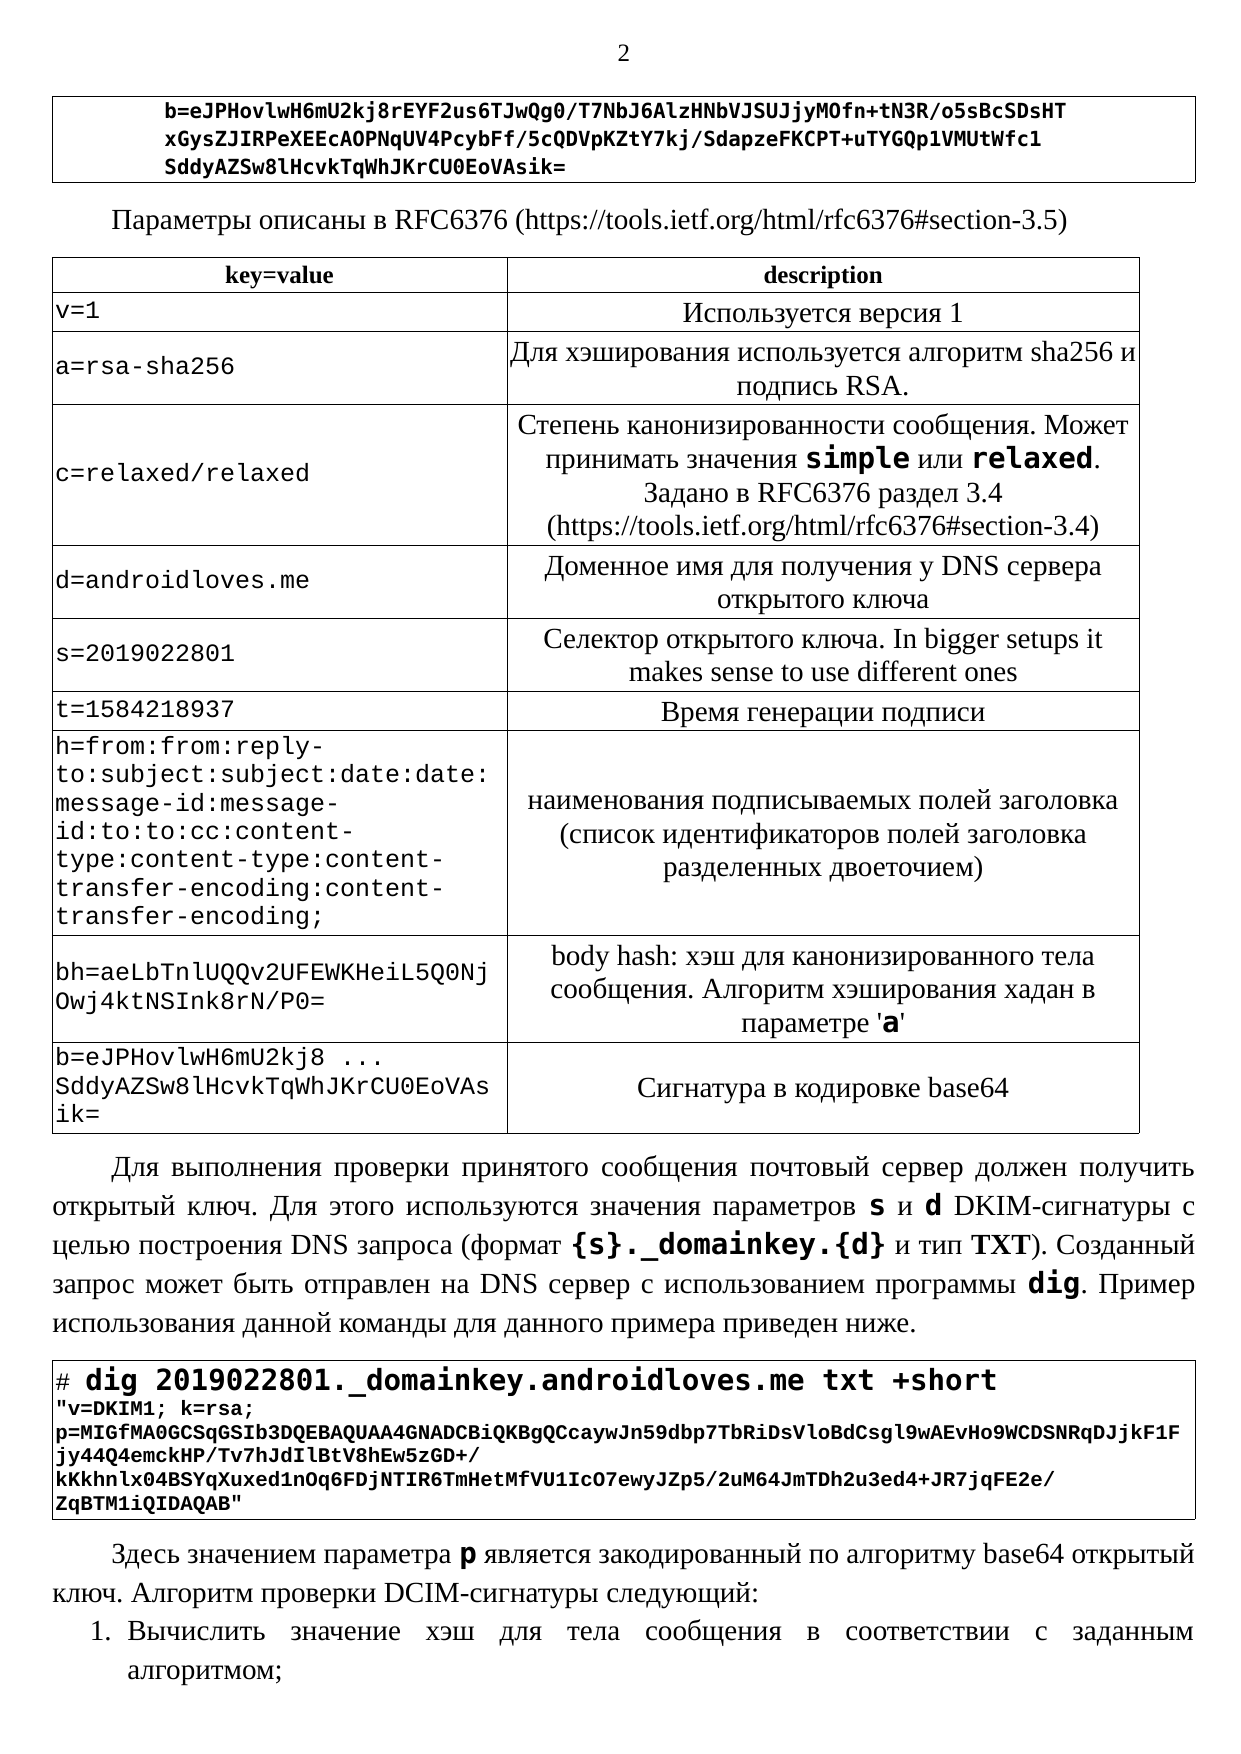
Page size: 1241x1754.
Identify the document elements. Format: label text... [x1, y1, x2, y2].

table_cell bh=aeLbTnlUQQv2UFEWKHeiL5Q0NjOwj4ktNSInk8rN/P0= [53, 936, 507, 1042]
table_header description [508, 258, 1139, 292]
table_cell Используется версия 1 [508, 293, 1139, 331]
text "v=DKIM1; k=rsa; p=MIGfMA0GCSqGSIb3DQEBAQUAA4GNADCBiQKBgQCcaywJn59dbp7TbRiDsVloBdCsgl9wAEvHo9WCDSNRqDJjkF1Fjy44Q4emckHP/Tv7hJdIlBtV8hEw5zGD+/kKkhnlx04BSYqXuxed1nOq6FDjNTIR6TmHetMfVU1IcO7ewyJZp5/2uM64JmTDh2u3ed4+JR7jqFE2e/ZqBTM1iQIDAQAB" [53, 1395, 1195, 1519]
text Для выполнения проверки принятого сообщения почтовый сервер должен получить открытый ключ. Для этого используются значения параметров s и d DKIM-сигнатуры с целью построения DNS запроса (формат {s}._domainkey.{d} и тип TXT). Созданный запрос может быть отправлен на DNS сервер с использованием программы dig. Пример использования данной команды для данного примера приведен ниже. [52, 1149, 1195, 1339]
table_cell c=relaxed/relaxed [53, 405, 507, 545]
text SddyAZSw8lHcvkTqWhJKrCU0EoVAsik= [53, 152, 1195, 182]
table_cell h=from:from:reply-to:subject:subject:date:date:message-id:message-id:to:to:cc:content-type:content-type:content-transfer-encoding:content-transfer-encoding; [53, 731, 507, 935]
text b=eJPHovlwH6mU2kj8rEYF2us6TJwQg0/T7NbJ6AlzHNbVJSUJjyMOfn+tN3R/o5sBcSDsHT [53, 97, 1195, 123]
table_cell d=androidloves.me [53, 546, 507, 618]
table_header key=value [53, 258, 507, 292]
table_cell Время генерации подписи [508, 692, 1139, 730]
list Вычислить значение хэш для тела сообщения в соответствии с заданным алгоритмом; [89, 1613, 1195, 1686]
table_cell t=1584218937 [53, 692, 507, 730]
table_cell Доменное имя для получения у DNS сервера открытого ключа [508, 546, 1139, 618]
table_cell Селектор открытого ключа. In bigger setups it makes sense to use different ones [508, 619, 1139, 691]
text # dig 2019022801._domainkey.androidloves.me txt +short [53, 1361, 1195, 1395]
text xGysZJIRPeXEEcAOPNqUV4PcybFf/5cQDVpKZtY7kj/SdapzeFKCPT+uTYGQp1VMUtWfc1 [53, 124, 1195, 151]
table_cell b=eJPHovlwH6mU2kj8 ... SddyAZSw8lHcvkTqWhJKrCU0EoVAsik= [53, 1043, 507, 1133]
table_cell Сигнатура в кодировке base64 [508, 1043, 1139, 1133]
table_cell a=rsa-sha256 [53, 332, 507, 404]
table_cell Степень канонизированности сообщения. Может принимать значения simple или relaxed. Задано в RFC6376 раздел 3.4 (https://tools.ietf.org/html/rfc6376#section-3.4) [508, 405, 1139, 545]
table_cell v=1 [53, 293, 507, 331]
table_cell Для хэширования используется алгоритм sha256 и подпись RSA. [508, 332, 1139, 404]
text Здесь значением параметра p является закодированный по алгоритму base64 открытый ключ. Алгоритм проверки DCIM-сигнатуры следующий: [52, 1536, 1195, 1608]
table_cell s=2019022801 [53, 619, 507, 691]
table_cell наименования подписываемых полей заголовка (список идентификаторов полей заголовка разделенных двоеточием) [508, 731, 1139, 935]
table_cell body hash: хэш для канонизированного тела сообщения. Алгоритм хэширования хадан в параметре 'a' [508, 936, 1139, 1042]
text Параметры описаны в RFC6376 (https://tools.ietf.org/html/rfc6376#section-3.5) [52, 202, 1195, 236]
